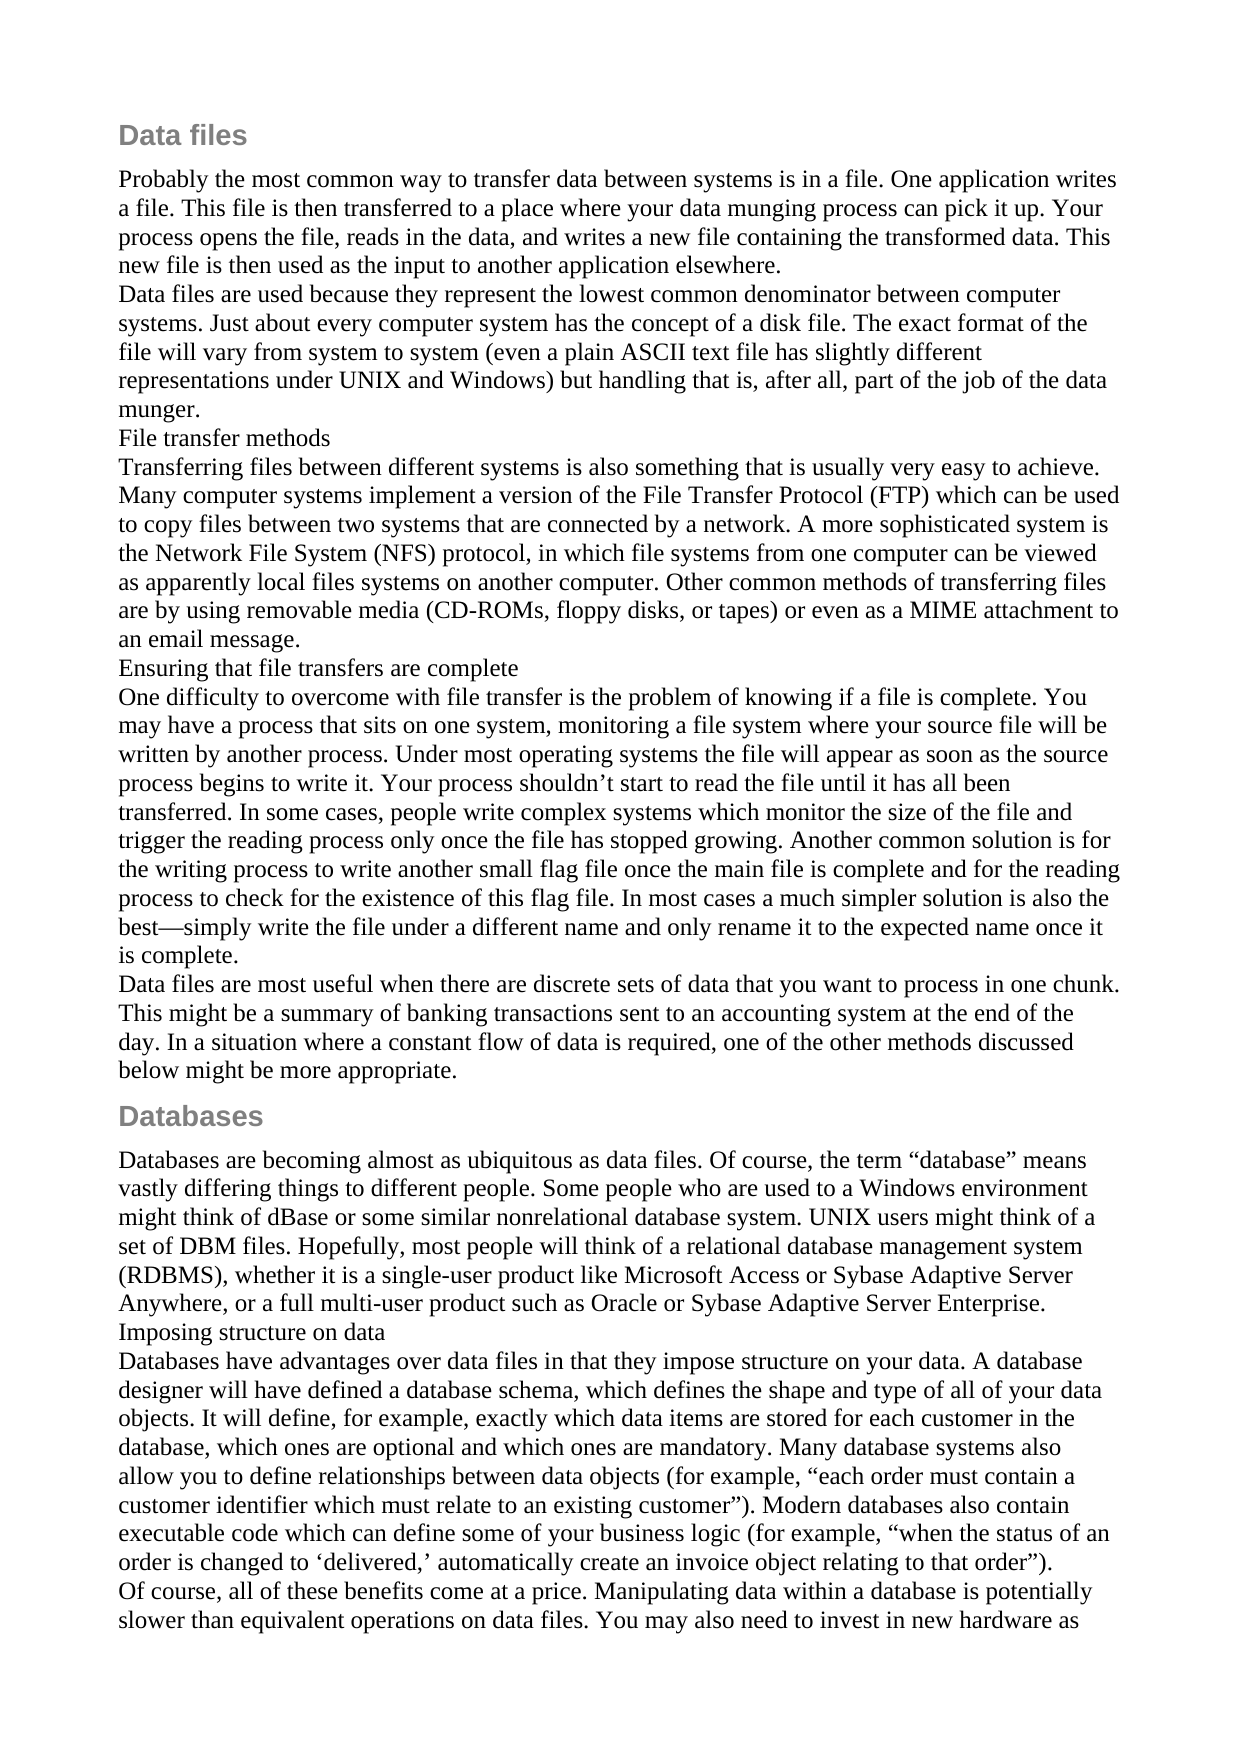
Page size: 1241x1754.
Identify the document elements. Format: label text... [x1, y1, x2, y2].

text Of course, all of these benefits come at a price. Manipulating data within a database is potentially slower than equivalent operations on data files. You may also need to invest in new hardware as [118, 1576, 1122, 1633]
text File transfer methods [118, 423, 1122, 452]
text Data files are most useful when there are discrete sets of data that you want to process in one chunk. This might be a summary of banking transactions sent to an accounting system at the end of the day. In a situation where a constant flow of data is required, one of the other methods discussed below might be more appropriate. [118, 969, 1122, 1084]
text Databases are becoming almost as ubiquitous as data files. Of course, the term “database” means vastly differing things to different people. Some people who are used to a Windows environment might think of dBase or some similar nonrelational database system. UNIX users might think of a set of DBM files. Hopefully, most people will think of a relational database management system (RDBMS), whether it is a single-user product like Microsoft Access or Sybase Adaptive Server Anywhere, or a full multi-user product such as Oracle or Sybase Adaptive Server Enterprise. [118, 1145, 1122, 1317]
subtitle Databases [118, 1099, 1122, 1132]
text Data files are used because they represent the lowest common denominator between computer systems. Just about every computer system has the concept of a disk file. The exact format of the file will vary from system to system (even a plain ASCII text file has slightly different representations under UNIX and Windows) but handling that is, after all, part of the job of the data munger. [118, 279, 1122, 423]
text Databases have advantages over data files in that they impose structure on your data. A database designer will have defined a database schema, which defines the shape and type of all of your data objects. It will define, for example, exactly which data items are stored for each customer in the database, which ones are optional and which ones are mandatory. Many database systems also allow you to define relationships between data objects (for example, “each order must contain a customer identifier which must relate to an existing customer”). Modern databases also contain executable code which can define some of your business logic (for example, “when the status of an order is changed to ‘delivered,’ automatically create an invoice object relating to that order”). [118, 1346, 1122, 1576]
text Transferring files between different systems is also something that is usually very easy to achieve. Many computer systems implement a version of the File Transfer Protocol (FTP) which can be used to copy files between two systems that are connected by a network. A more sophisticated system is the Network File System (NFS) protocol, in which file systems from one computer can be viewed as apparently local files systems on another computer. Other common methods of transferring files are by using removable media (CD-ROMs, floppy disks, or tapes) or even as a MIME attachment to an email message. [118, 452, 1122, 653]
text Imposing structure on data [118, 1317, 1122, 1346]
subtitle Data files [118, 118, 1122, 152]
text One difficulty to overcome with file transfer is the problem of knowing if a file is complete. You may have a process that sits on one system, monitoring a file system where your source file will be written by another process. Under most operating systems the file will appear as soon as the source process begins to write it. Your process shouldn’t start to read the file until it has all been transferred. In some cases, people write complex systems which monitor the size of the file and trigger the reading process only once the file has stopped growing. Another common solution is for the writing process to write another small flag file once the main file is complete and for the reading process to check for the existence of this flag file. In most cases a much simpler solution is also the best—simply write the file under a different name and only rename it to the expected name once it is complete. [118, 682, 1122, 969]
text Probably the most common way to transfer data between systems is in a file. One application writes a file. This file is then transferred to a place where your data munging process can pick it up. Your process opens the file, reads in the data, and writes a new file containing the transformed data. This new file is then used as the input to another application elsewhere. [118, 164, 1122, 279]
text Ensuring that file transfers are complete [118, 653, 1122, 682]
